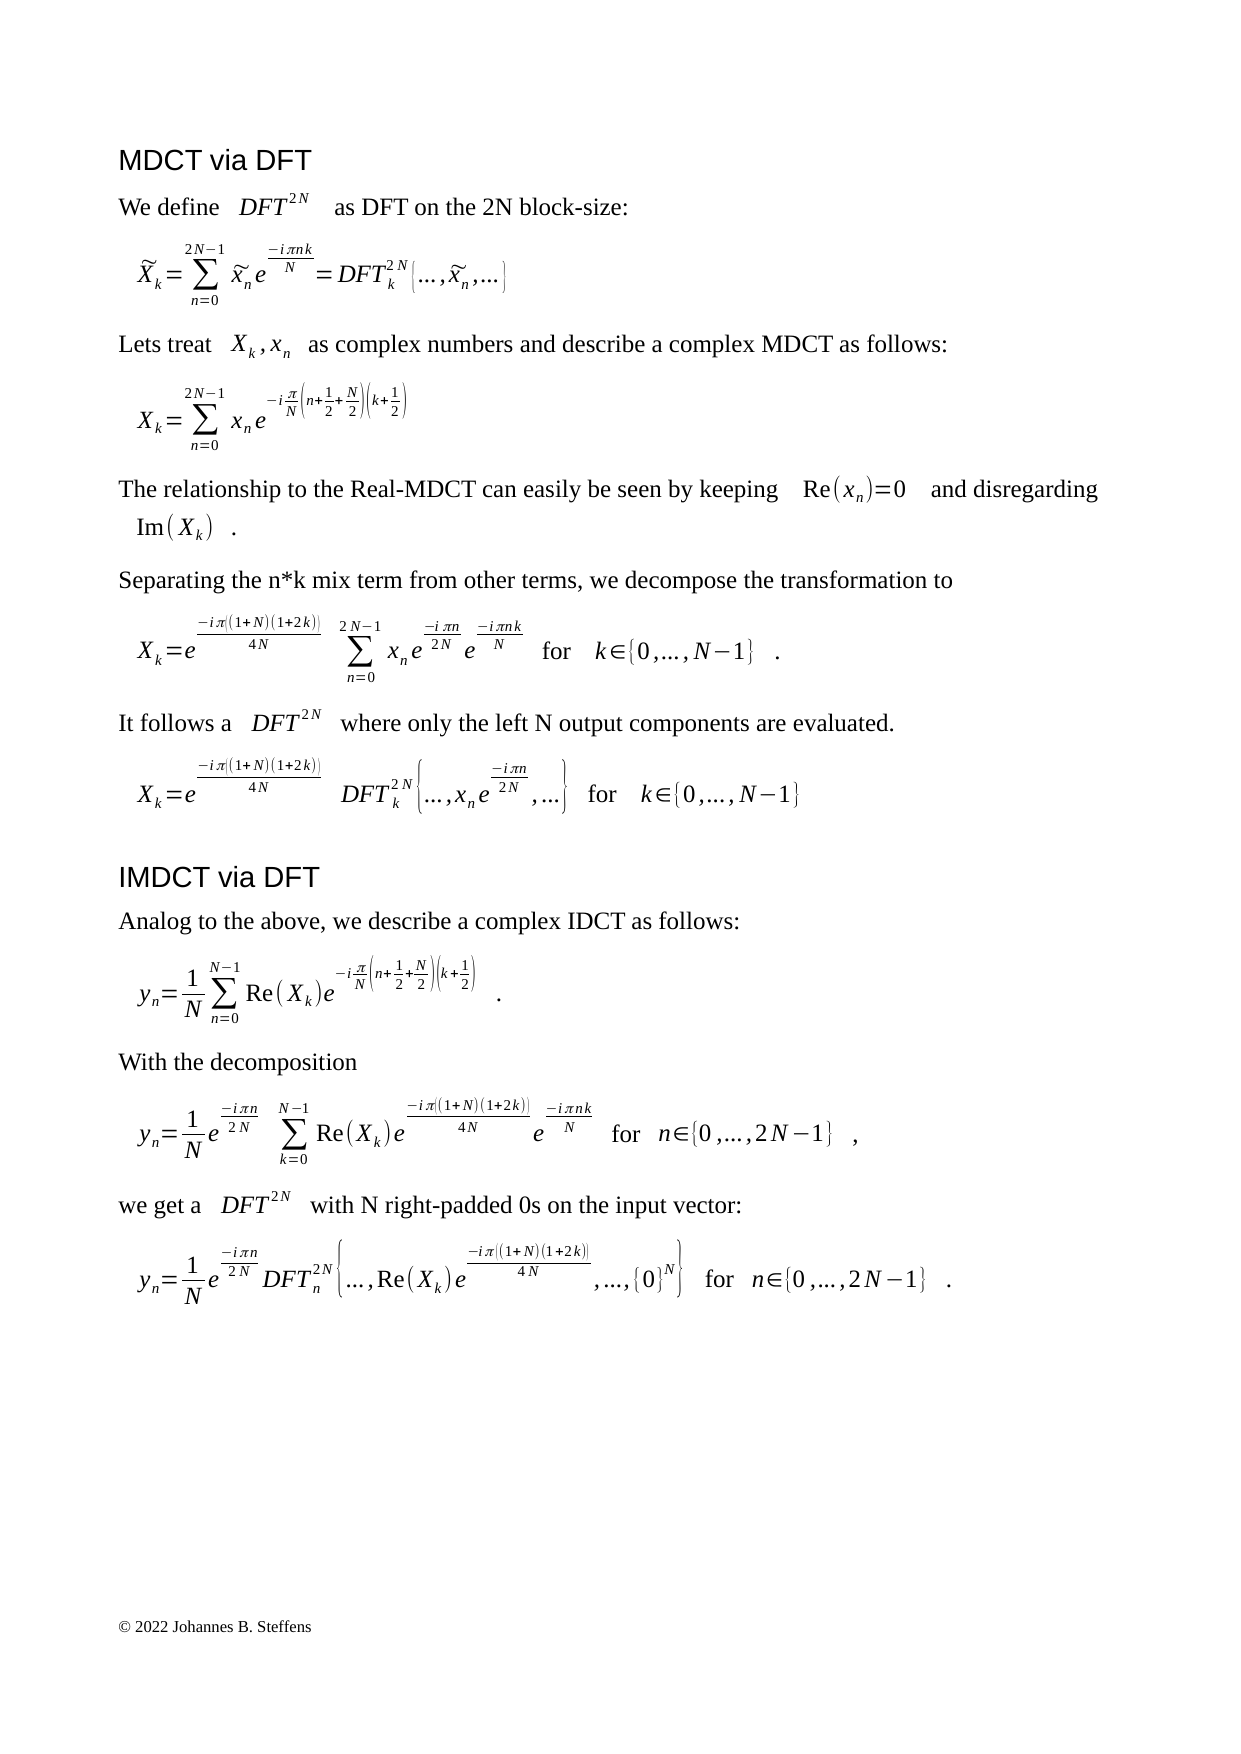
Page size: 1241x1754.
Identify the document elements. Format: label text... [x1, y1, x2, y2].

text Separating the n*k mix term from other terms, we decompose the transformation to [118, 565, 1122, 593]
subtitle IMDCT via DFT [118, 860, 1122, 893]
text for, [118, 1096, 1122, 1167]
text Analog to the above, we describe a complex IDCT as follows: [118, 906, 1122, 935]
text . [118, 955, 1122, 1027]
text for. [118, 1239, 1122, 1310]
text The relationship to the Real-MDCT can easily be seen by keeping and disregarding . [118, 474, 1122, 544]
text With the decomposition [118, 1047, 1122, 1076]
text for [118, 757, 1122, 814]
text We define as DFT on the 2N block-size: [118, 189, 1122, 220]
text It follows awhere only the left N output components are evaluated. [118, 705, 1122, 737]
subtitle MDCT via DFT [118, 143, 1122, 177]
text Lets treatas complex numbers and describe a complex MDCT as follows: [118, 329, 1122, 361]
text for . [118, 614, 1122, 685]
text we get awith N right-padded 0s on the input vector: [118, 1187, 1122, 1219]
